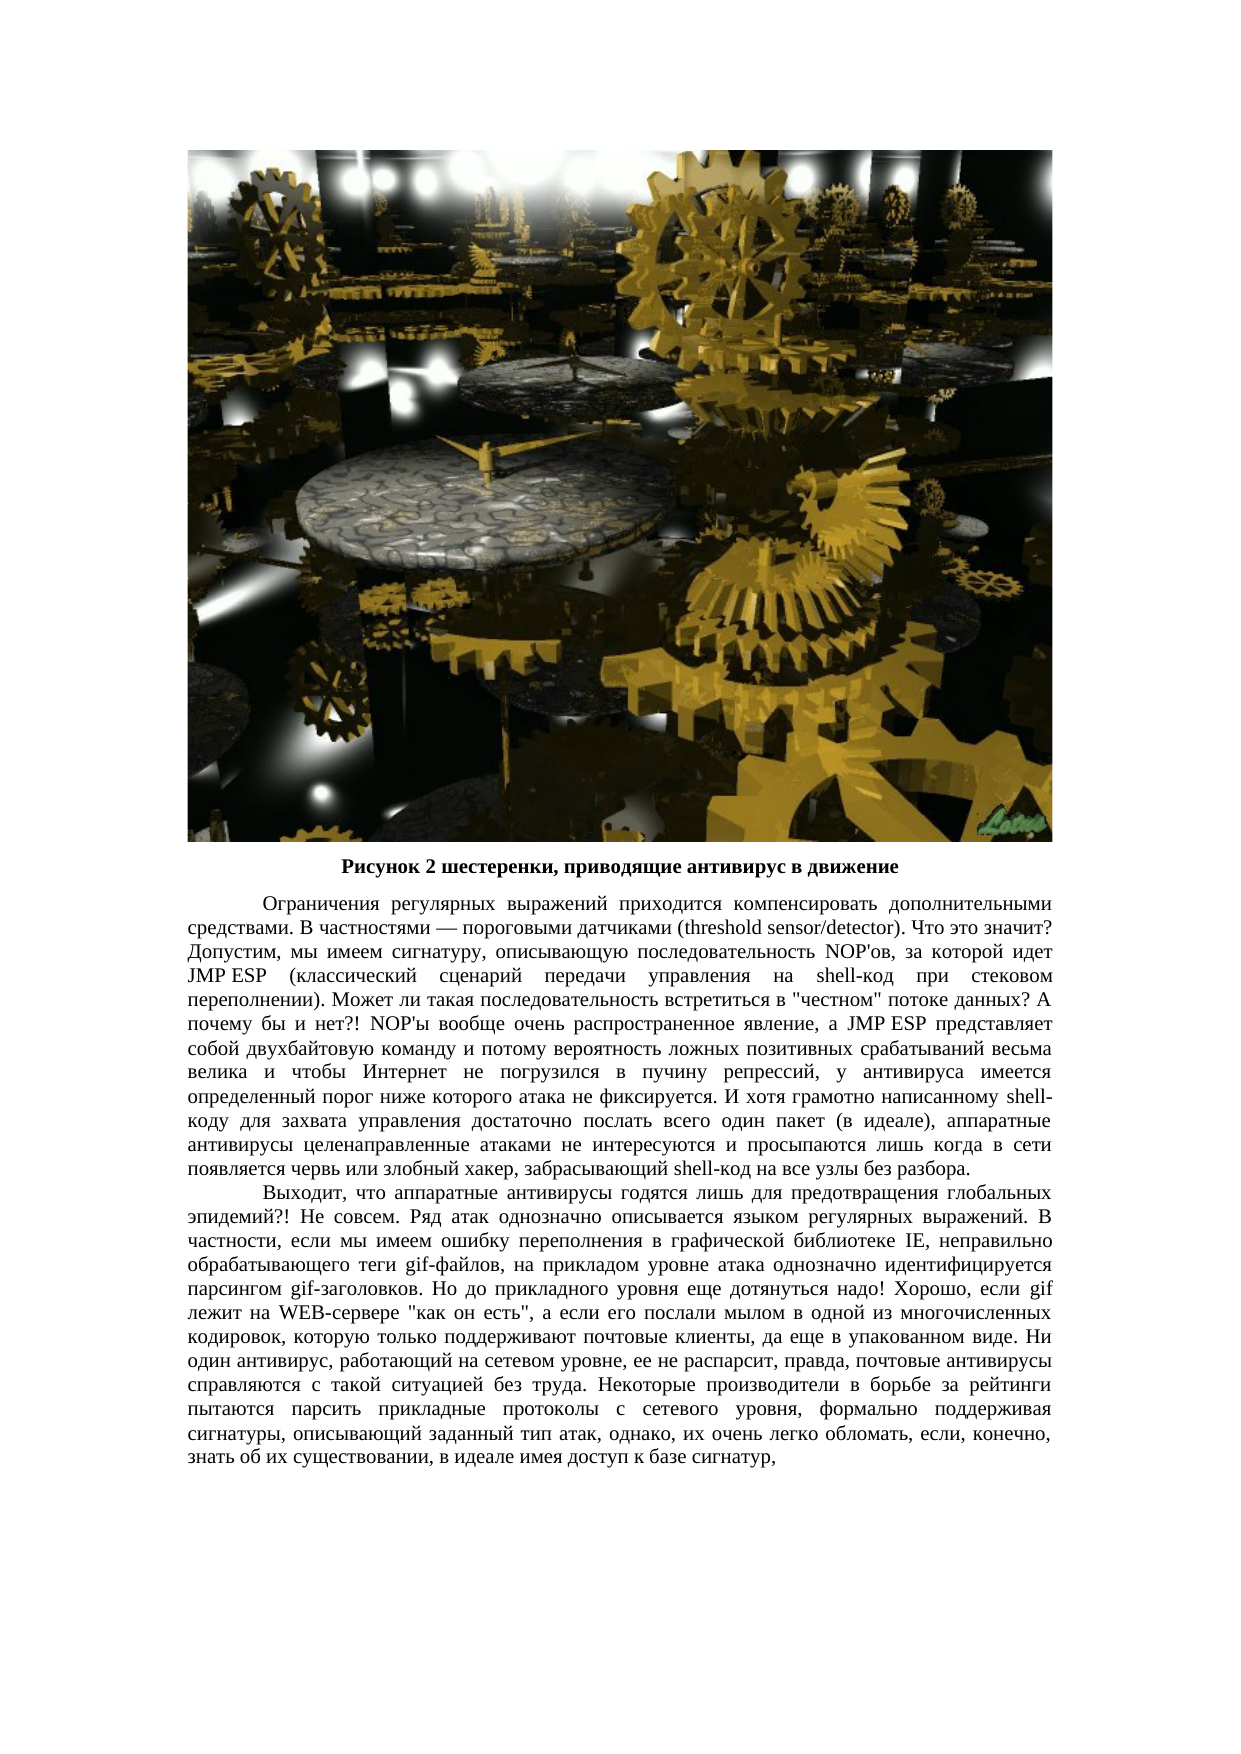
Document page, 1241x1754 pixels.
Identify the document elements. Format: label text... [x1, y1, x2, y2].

picture [187, 150, 1053, 842]
text Выходит, что аппаратные антивирусы годятся лишь для предотвращения глобальных эпидемий?! Не совсем. Ряд атак однозначно описывается языком регулярных выражений. В частности, если мы имеем ошибку переполнения в графической библиотеке IE, неправильно обрабатывающего теги gif-файлов, на прикладом уровне атака однозначно идентифицируется парсингом gif-заголовков. Но до прикладного уровня еще дотянуться надо! Хорошо, если gif лежит на WEB-сервере "как он есть", а если его послали мылом в одной из многочисленных кодировок, которую только поддерживают почтовые клиенты, да еще в упакованном виде. Ни один антивирус, работающий на сетевом уровне, ее не распарсит, правда, почтовые антивирусы справляются с такой ситуацией без труда. Некоторые производители в борьбе за рейтинги пытаются парсить прикладные протоколы с сетевого уровня, формально поддерживая сигнатуры, описывающий заданный тип атак, однако, их очень легко обломать, если, конечно, знать об их существовании, в идеале имея доступ к базе сигнатур, [187, 1180, 1053, 1468]
text Рисунок 2 шестеренки, приводящие антивирус в движение [187, 854, 1053, 878]
text Ограничения регулярных выражений приходится компенсировать дополнительными средствами. В частностями — пороговыми датчиками (threshold sensor/detector). Что это значит? Допустим, мы имеем сигнатуру, описывающую последовательность NOP'ов, за которой идет JMP ESP (классический сценарий передачи управления на shell-код при стековом переполнении). Может ли такая последовательность встретиться в "честном" потоке данных? А почему бы и нет?! NOP'ы вообще очень распространенное явление, а JMP ESP представляет собой двухбайтовую команду и потому вероятность ложных позитивных срабатываний весьма велика и чтобы Интернет не погрузился в пучину репрессий, у антивируса имеется определенный порог ниже которого атака не фиксируется. И хотя грамотно написанному shell-коду для захвата управления достаточно послать всего один пакет (в идеале), аппаратные антивирусы целенаправленные атаками не интересуются и просыпаются лишь когда в сети появляется червь или злобный хакер, забрасывающий shell-код на все узлы без разбора. [187, 891, 1053, 1180]
